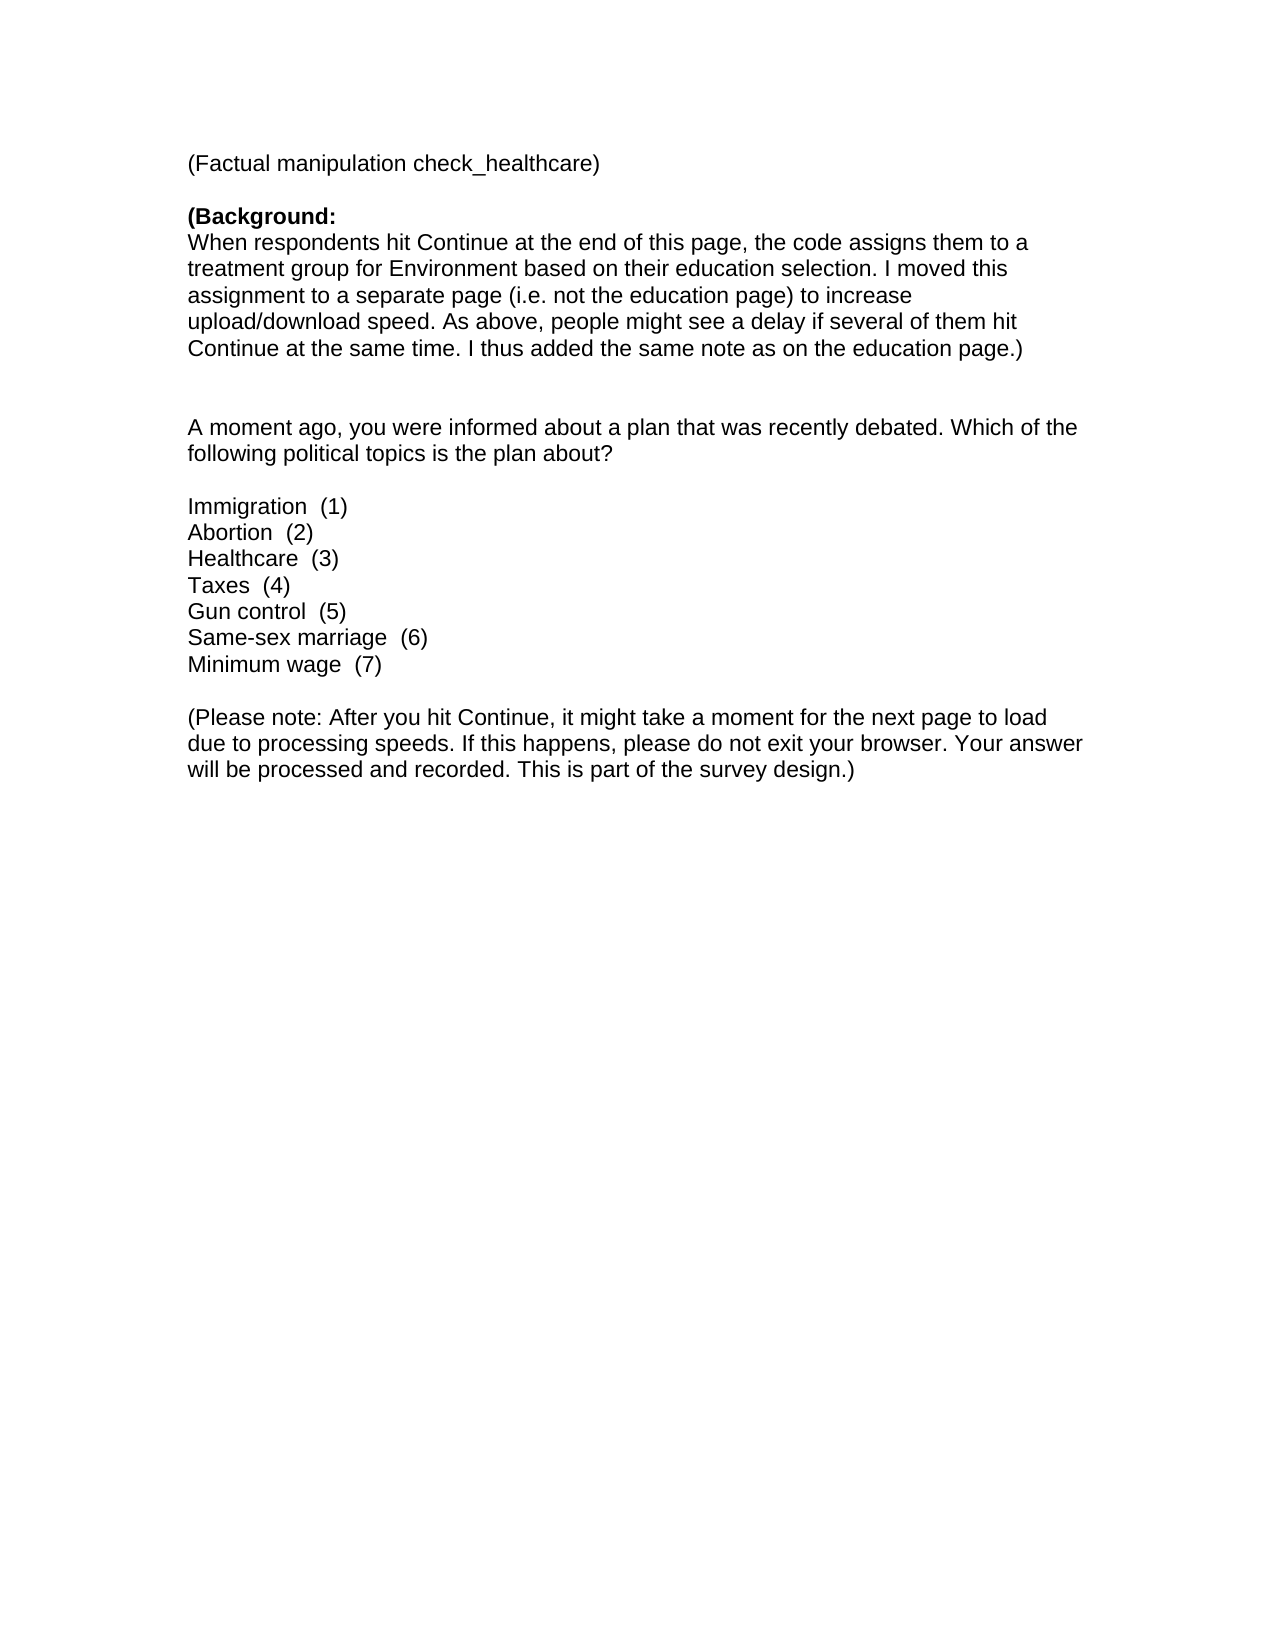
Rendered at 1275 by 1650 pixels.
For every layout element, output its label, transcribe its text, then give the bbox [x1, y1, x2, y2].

text Same-sex marriage (6) [187, 624, 1087, 651]
text (Background: [187, 203, 1087, 229]
text A moment ago, you were informed about a plan that was recently debated. Which of the following political topics is the plan about? [187, 413, 1087, 466]
text Minimum wage (7) [187, 651, 1087, 677]
text (Factual manipulation check_healthcare) [187, 150, 1087, 176]
text Immigration (1) [187, 493, 1087, 519]
text Taxes (4) [187, 572, 1087, 598]
text (Please note: After you hit Continue, it might take a moment for the next page to load due to processing speeds. If this happens, please do not exit your browser. Your answer will be processed and recorded. This is part of the survey design.) [187, 703, 1087, 782]
text When respondents hit Continue at the end of this page, the code assigns them to a treatment group for Environment based on their education selection. I moved this assignment to a separate page (i.e. not the education page) to increase upload/download speed. As above, people might see a delay if several of them hit Continue at the same time. I thus added the same note as on the education page.) [187, 229, 1087, 361]
text Healthcare (3) [187, 545, 1087, 572]
text Gun control (5) [187, 598, 1087, 624]
text Abortion (2) [187, 519, 1087, 545]
